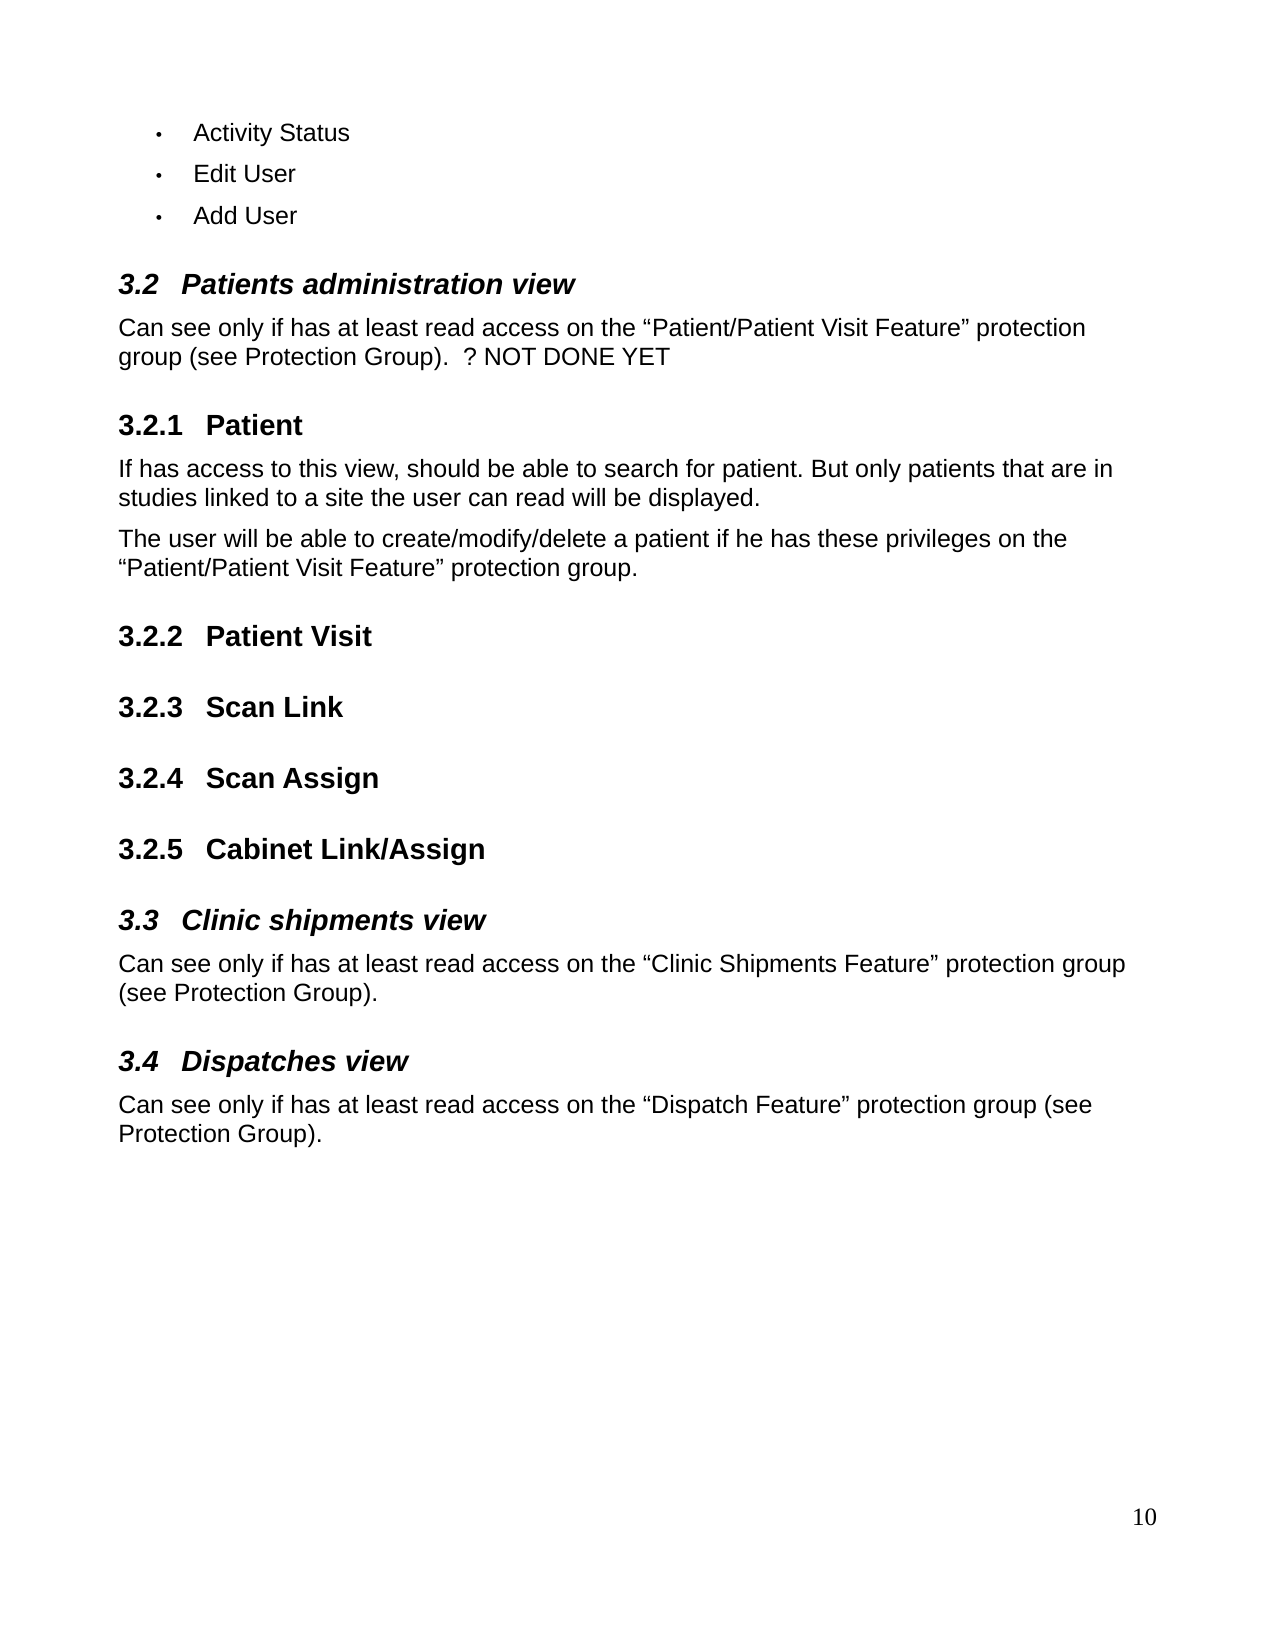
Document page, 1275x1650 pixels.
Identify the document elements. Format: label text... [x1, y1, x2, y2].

text Can see only if has at least read access on the “Clinic Shipments Feature” protection group (see Protection Group). [118, 949, 1157, 1007]
subtitle Dispatches view [118, 1044, 1157, 1078]
subtitle Cabinet Link/Assign [118, 832, 1157, 866]
subtitle Scan Assign [118, 761, 1157, 794]
subtitle Clinic shipments view [118, 903, 1157, 937]
text The user will be able to create/modify/delete a patient if he has these privileges on the “Patient/Patient Visit Feature” protection group. [118, 524, 1157, 581]
subtitle Scan Link [118, 690, 1157, 723]
list Edit User [156, 159, 1157, 188]
list Activity Status [156, 118, 1157, 147]
text Can see only if has at least read access on the “Dispatch Feature” protection group (see Protection Group). [118, 1090, 1157, 1148]
subtitle Patients administration view [118, 267, 1157, 300]
subtitle Patient [118, 408, 1157, 441]
text Can see only if has at least read access on the “Patient/Patient Visit Feature” protection group (see Protection Group). ? NOT DONE YET [118, 313, 1157, 370]
list Add User [156, 201, 1157, 229]
text If has access to this view, should be able to search for patient. But only patients that are in studies linked to a site the user can read will be displayed. [118, 454, 1157, 511]
subtitle Patient Visit [118, 619, 1157, 652]
